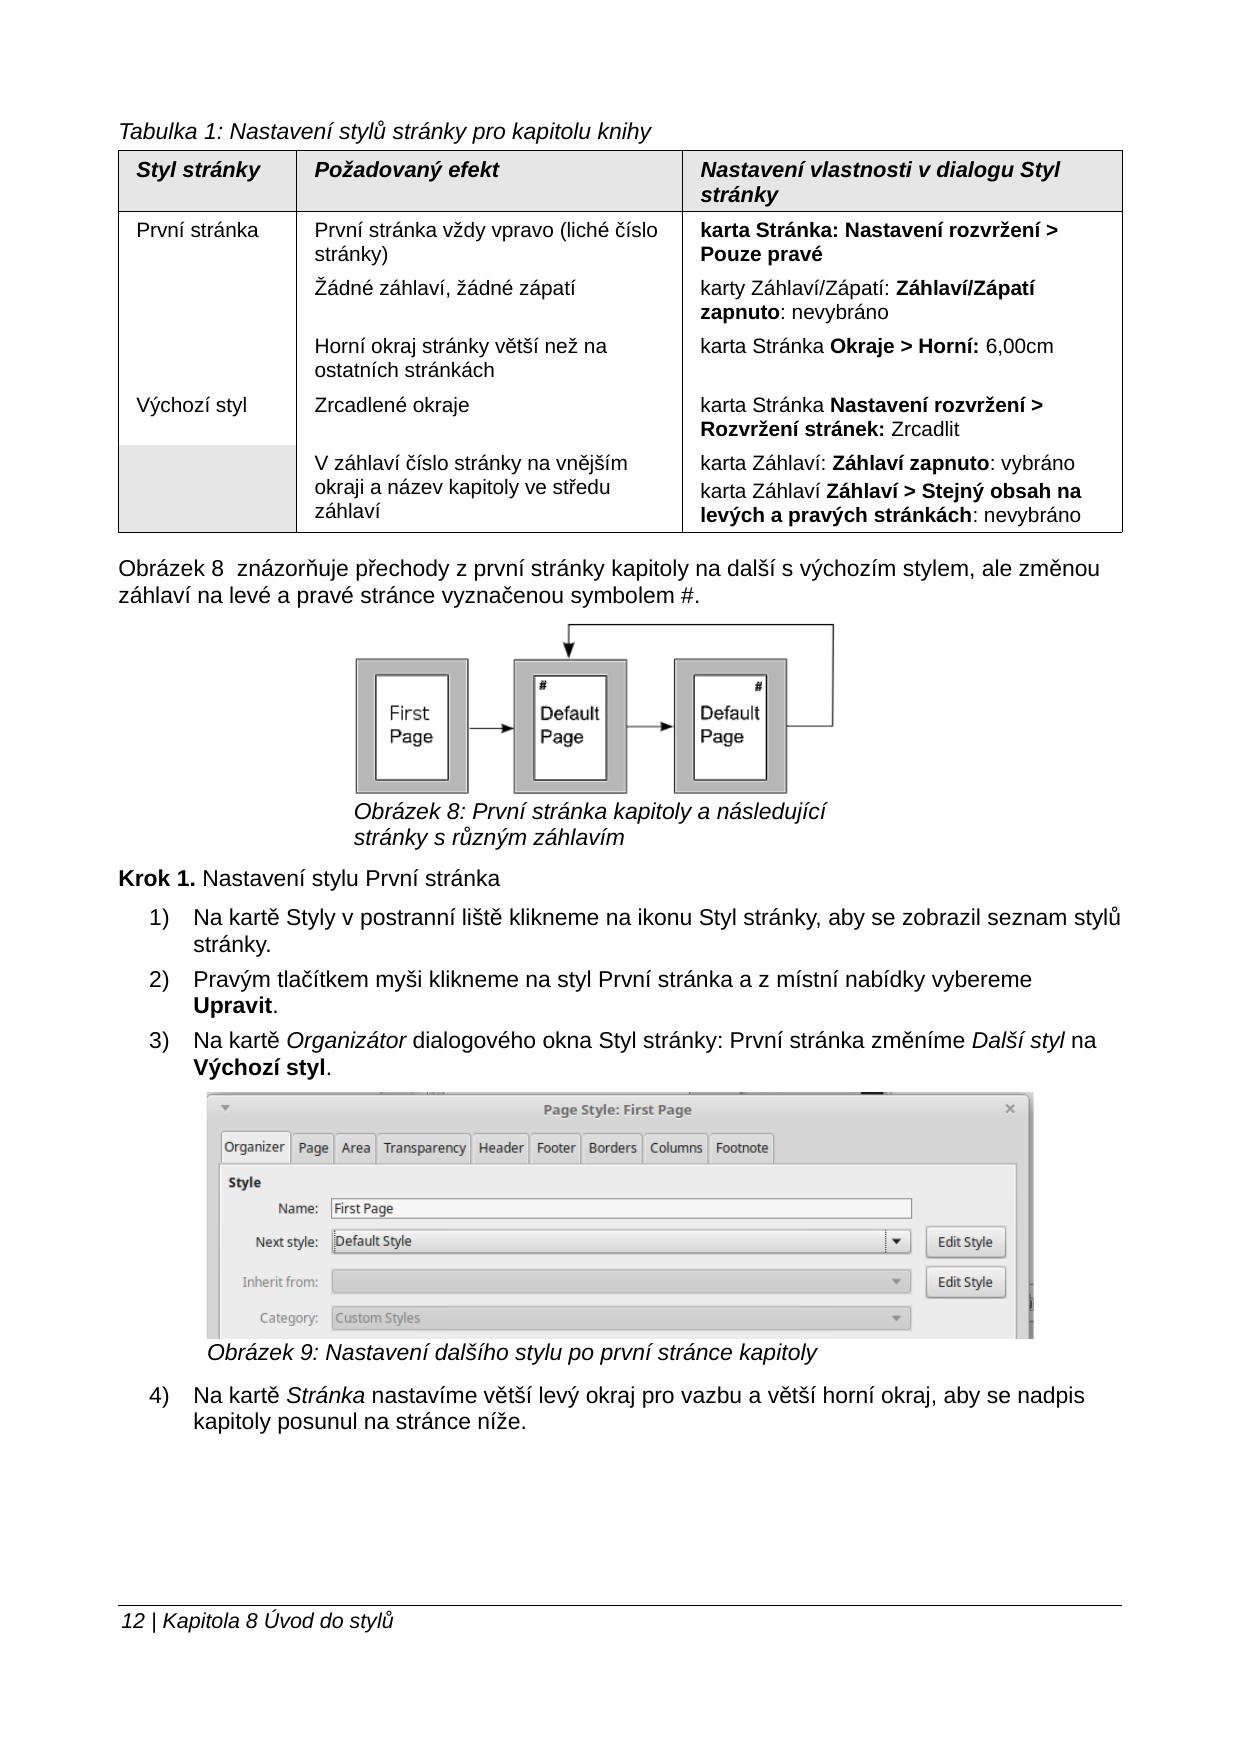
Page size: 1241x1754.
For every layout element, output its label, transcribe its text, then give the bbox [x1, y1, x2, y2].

list Na kartě Stránka nastavíme větší levý okraj pro vazbu a větší horní okraj, aby se nadpis kapitoly posunul na stránce níže. [169, 1382, 1122, 1434]
text Tabulka 1: Nastavení stylů stránky pro kapitolu knihy [118, 118, 1122, 144]
text Obrázek 8 znázorňuje přechody z první stránky kapitoly na další s výchozím stylem, ale změnou záhlaví na levé a pravé stránce vyznačenou symbolem #. [118, 555, 1122, 608]
table_cell Výchozí styl [119, 386, 296, 445]
table_header Zrcadlené okraje [297, 386, 682, 445]
table_cell karta Záhlaví: Záhlaví zapnuto: vybráno karta Záhlaví Záhlaví > Stejný obsah na levých a pravých stránkách: nevybráno [683, 445, 1122, 532]
text Krok 1. Nastavení stylu První stránka [118, 865, 1122, 892]
table_header karta Stránka Nastavení rozvržení > Rozvržení stránek: Zrcadlit [683, 386, 1122, 445]
list Na kartě Organizátor dialogového okna Styl stránky: První stránka změníme Další styl na Výchozí styl. [169, 1027, 1122, 1080]
table_cell karty Záhlaví/Zápatí: Záhlaví/Zápatí zapnuto: nevybráno [683, 270, 1122, 328]
table_cell karta Stránka Okraje > Horní: 6,00cm [683, 328, 1122, 386]
table_cell V záhlaví číslo stránky na vnějším okraji a název kapitoly ve středu záhlaví [297, 445, 682, 532]
table_header Styl stránky [119, 151, 296, 211]
list Na kartě Styly v postranní liště klikneme na ikonu Styl stránky, aby se zobrazil seznam stylů stránky. [169, 904, 1122, 957]
table_header Nastavení vlastnosti v dialogu Styl stránky [683, 151, 1122, 211]
table_header Požadovaný efekt [297, 151, 682, 211]
list Pravým tlačítkem myši klikneme na styl První stránka a z místní nabídky vybereme Upravit. [169, 966, 1122, 1018]
table_cell Žádné záhlaví, žádné zápatí [297, 270, 682, 328]
picture [353, 620, 837, 798]
table_cell První stránka [119, 212, 296, 270]
text Obrázek 8: První stránka kapitoly a následující stránky s různým záhlavím [354, 798, 887, 851]
table_cell Horní okraj stránky větší než na ostatních stránkách [297, 328, 682, 386]
table_header První stránka vždy vpravo (liché číslo stránky) [297, 212, 682, 270]
text Obrázek 9: Nastavení dalšího stylu po první stránce kapitoly [207, 1339, 1033, 1365]
picture [206, 1092, 1034, 1339]
table_header karta Stránka: Nastavení rozvržení > Pouze pravé [683, 212, 1122, 270]
